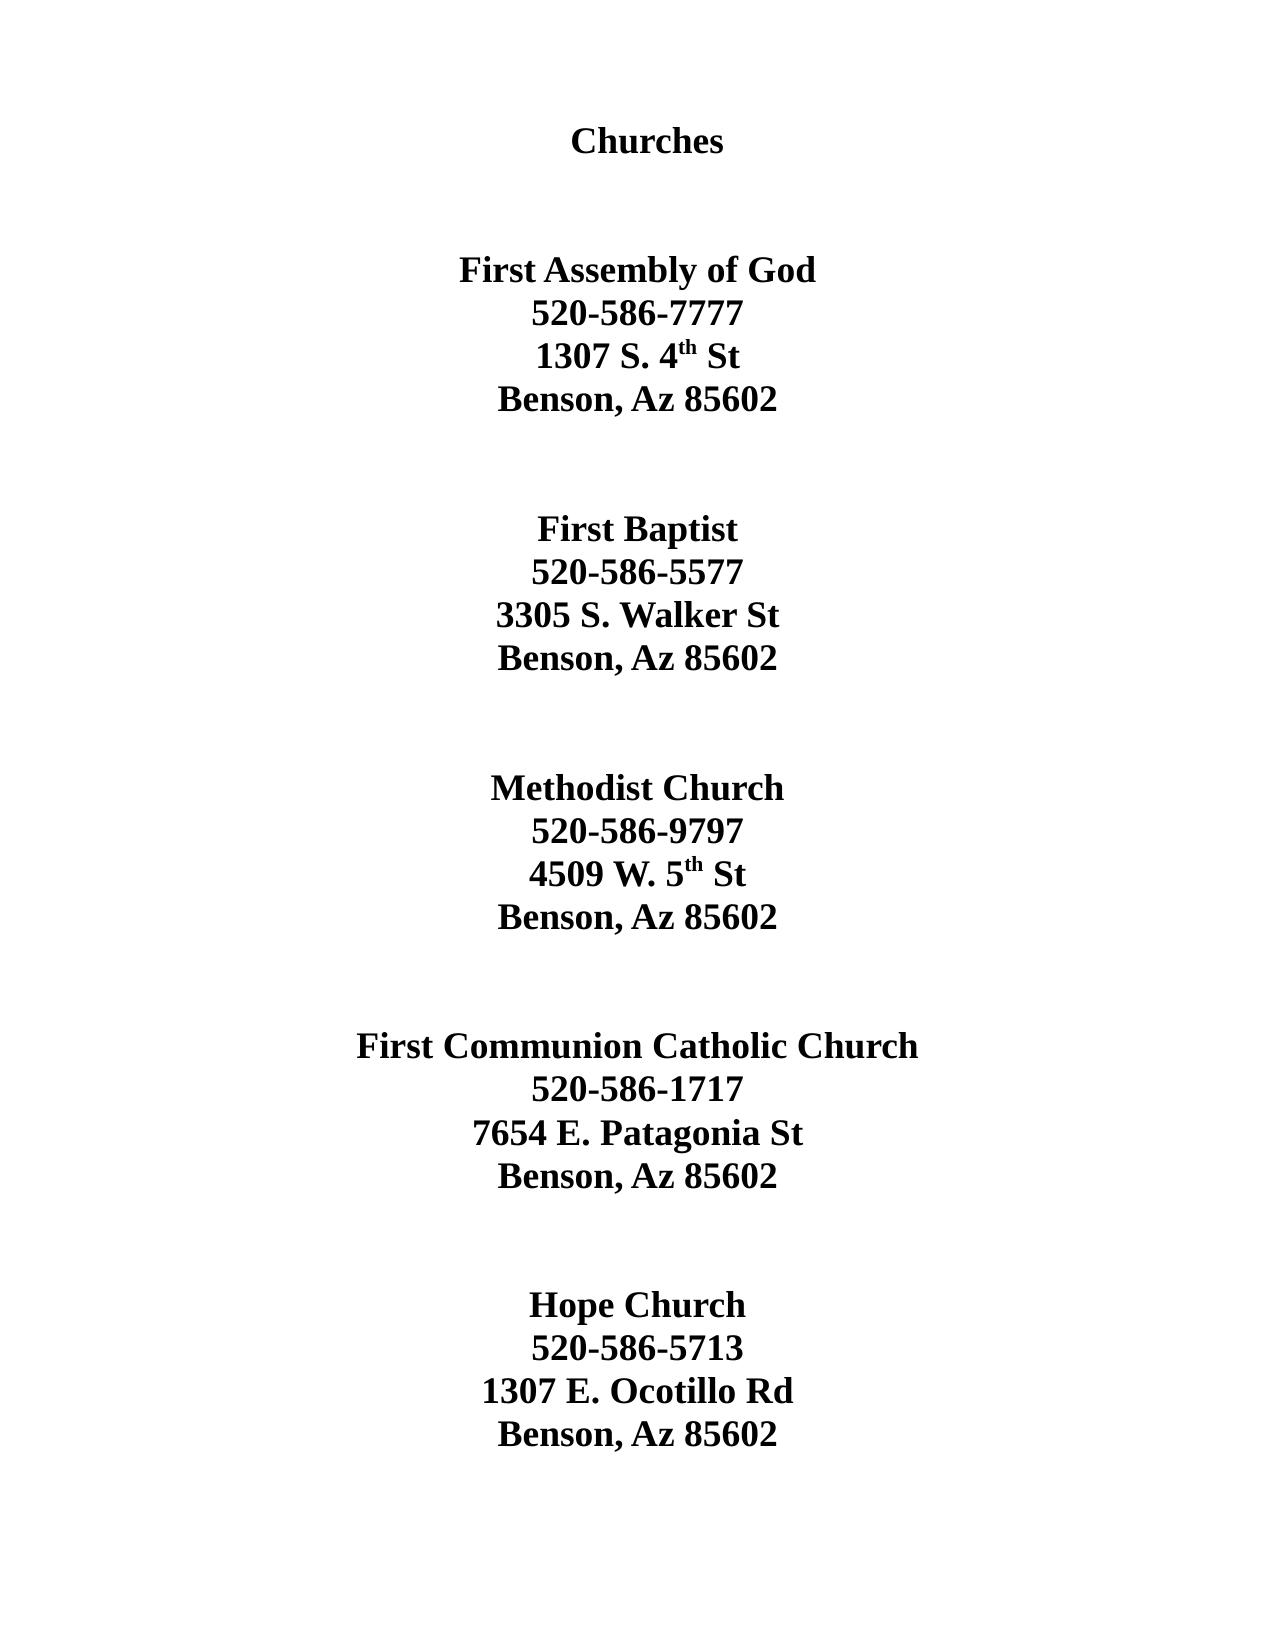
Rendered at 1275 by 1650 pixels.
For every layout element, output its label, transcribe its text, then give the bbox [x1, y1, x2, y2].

text Hope Church [118, 1282, 1157, 1326]
text Benson, Az 85602 [118, 1153, 1157, 1196]
text Benson, Az 85602 [118, 377, 1157, 420]
text 520-586-5713 [118, 1326, 1157, 1369]
text 520-586-5577 [118, 549, 1157, 592]
text 520-586-1717 [118, 1067, 1157, 1110]
text First Communion Catholic Church [118, 1024, 1157, 1067]
text 520-586-7777 [118, 291, 1157, 334]
text First Baptist [118, 506, 1157, 549]
text 4509 W. 5th St [118, 851, 1157, 894]
text Methodist Church [118, 765, 1157, 808]
text First Assembly of God [118, 247, 1157, 291]
text Benson, Az 85602 [118, 636, 1157, 679]
text Benson, Az 85602 [118, 894, 1157, 937]
text 7654 E. Patagonia St [118, 1110, 1157, 1153]
text 3305 S. Walker St [118, 592, 1157, 636]
text 1307 S. 4th St [118, 334, 1157, 377]
text 1307 E. Ocotillo Rd [118, 1369, 1157, 1412]
text Benson, Az 85602 [118, 1412, 1157, 1455]
text 520-586-9797 [118, 808, 1157, 851]
text Churches [118, 118, 1157, 161]
